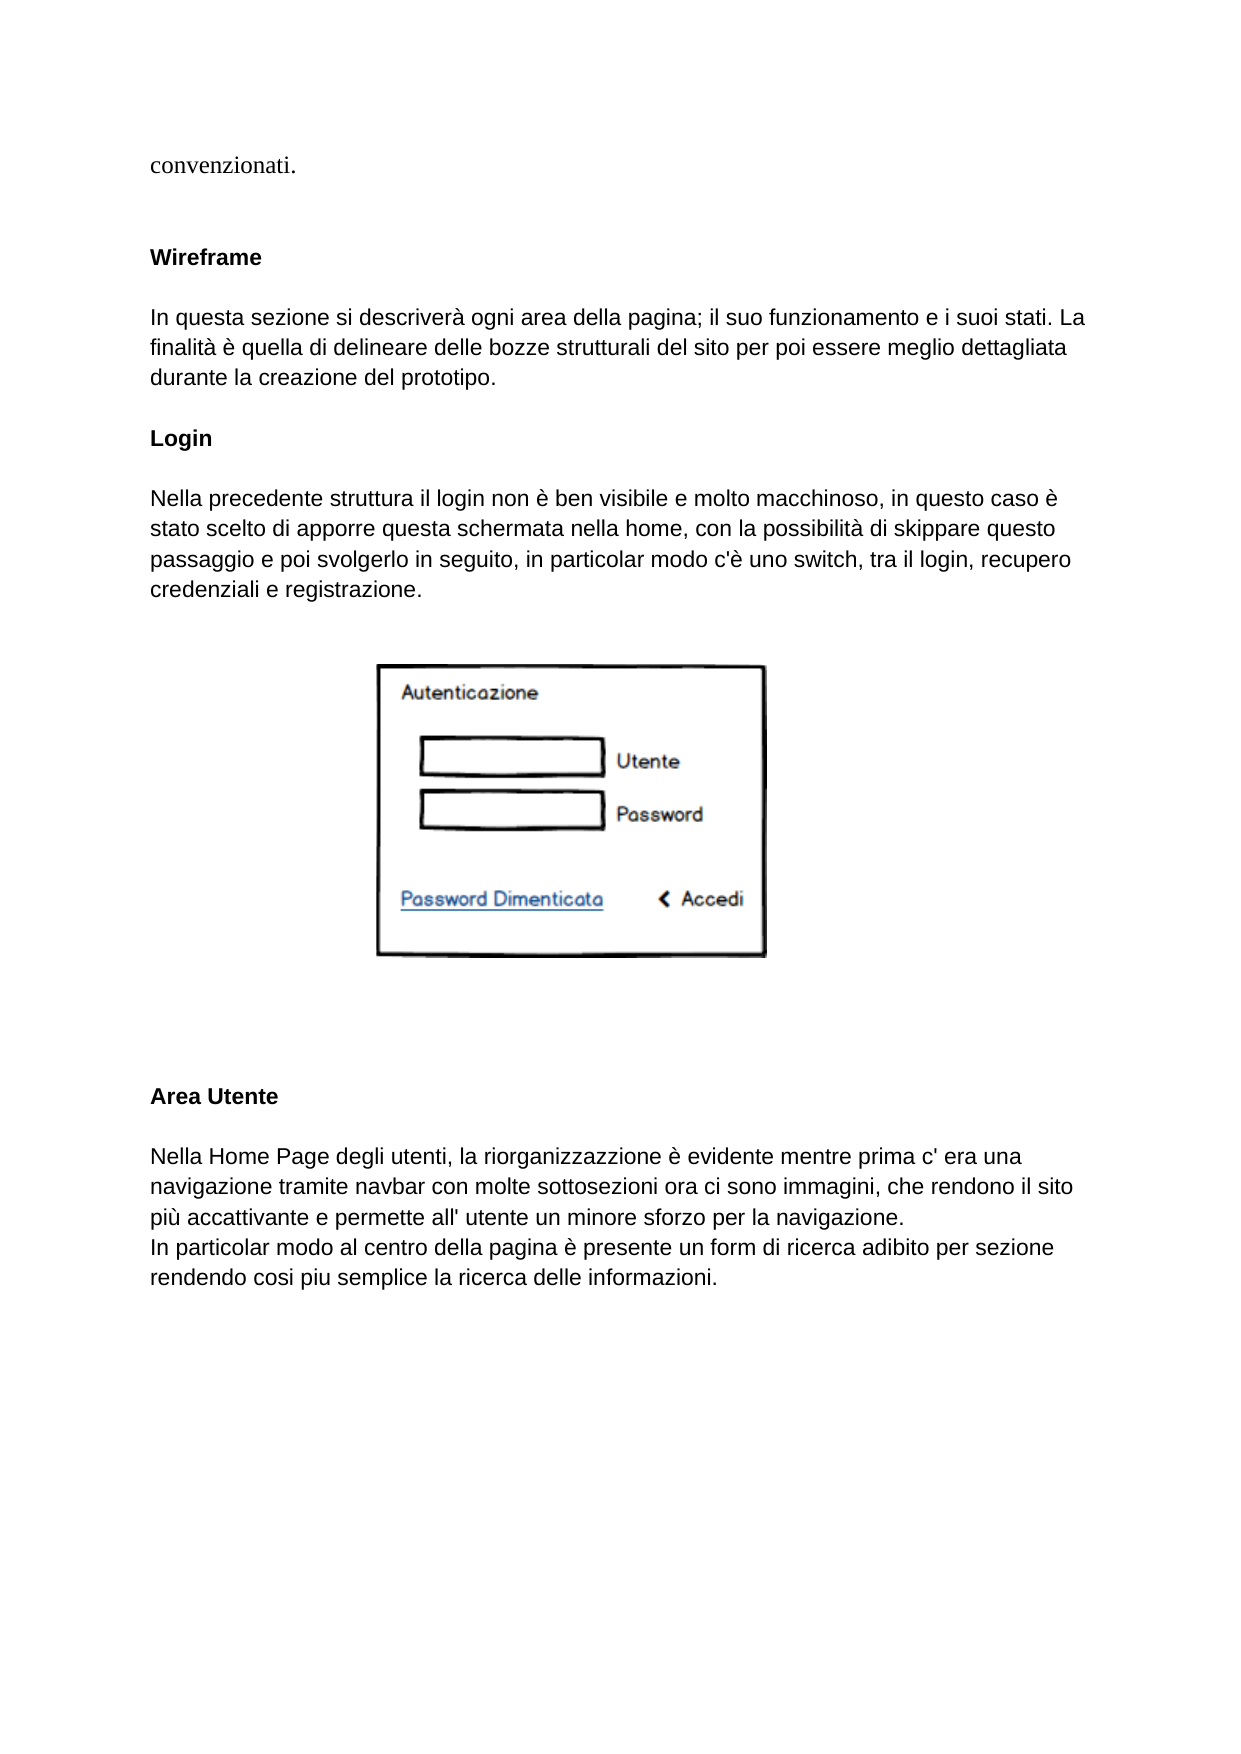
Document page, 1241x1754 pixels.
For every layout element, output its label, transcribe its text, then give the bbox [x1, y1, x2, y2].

text Nella Home Page degli utenti, la riorganizzazzione è evidente mentre prima c' era una navigazione tramite navbar con molte sottosezioni ora ci sono immagini, che rendono il sito più accattivante e permette all' utente un minore sforzo per la navigazione. [150, 1143, 1090, 1230]
text Login [150, 425, 1090, 451]
text convenzionati. [150, 150, 1090, 179]
text In questa sezione si descriverà ogni area della pagina; il suo funzionamento e i suoi stati. La finalità è quella di delineare delle bozze strutturali del sito per poi essere meglio dettagliata durante la creazione del prototipo. [150, 304, 1090, 391]
text Nella precedente struttura il login non è ben visibile e molto macchinoso, in questo caso è stato scelto di apporre questa schermata nella home, con la possibilità di skippare questo passaggio e poi svolgerlo in seguito, in particolar modo c'è uno switch, tra il login, recupero credenziali e registrazione. [150, 485, 1090, 602]
text In particolar modo al centro della pagina è presente un form di ricerca adibito per sezione rendendo cosi piu semplice la ricerca delle informazioni. [150, 1234, 1090, 1290]
text Wireframe [150, 243, 1090, 270]
text Area Utente [150, 1083, 1090, 1109]
